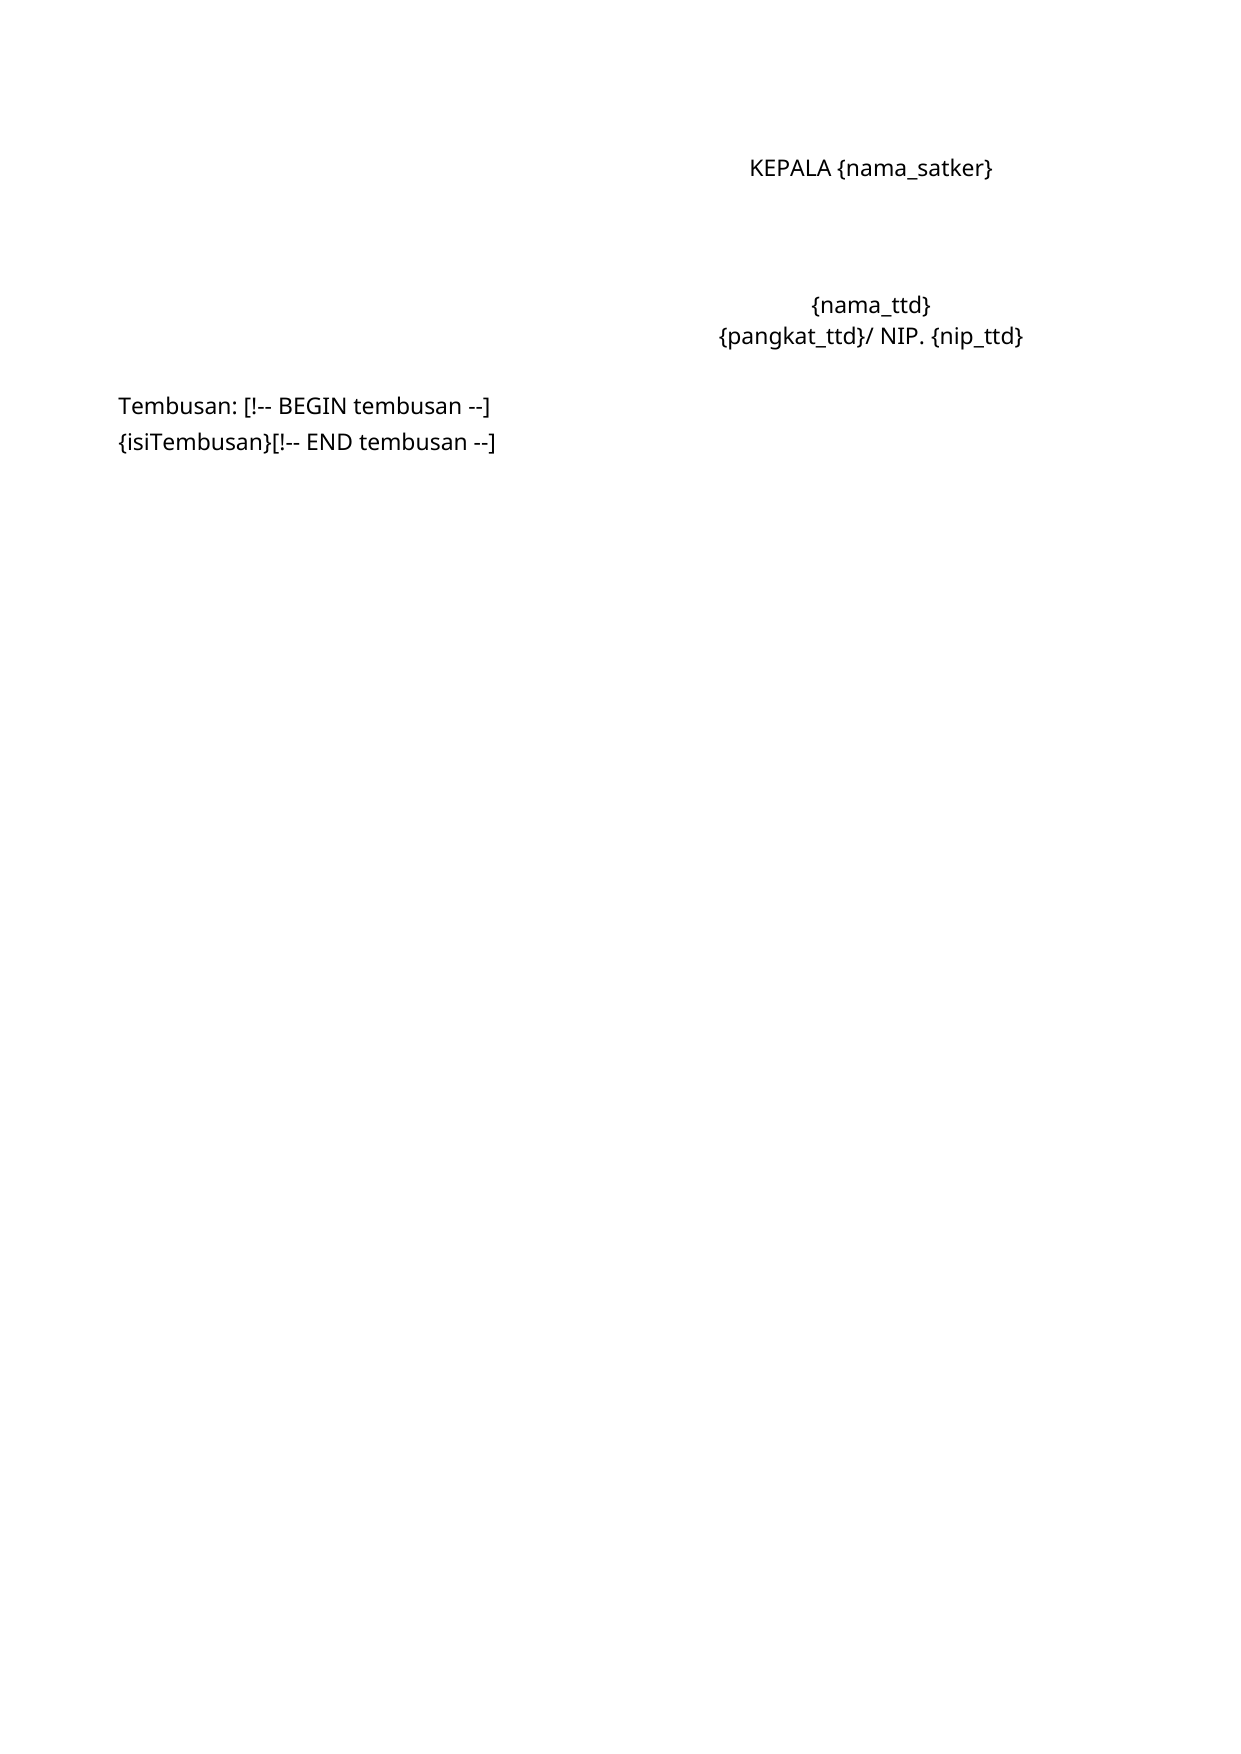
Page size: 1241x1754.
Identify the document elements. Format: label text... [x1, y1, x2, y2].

table_cell [118, 186, 620, 286]
table_header KEPALA {nama_satker} [620, 149, 1122, 186]
table_cell [620, 186, 1122, 286]
table_header [118, 149, 620, 186]
table_cell {nama_ttd} {pangkat_ttd}/ NIP. {nip_ttd} [620, 286, 1122, 354]
table_cell [118, 286, 620, 354]
text Tembusan: [!-- BEGIN tembusan --] [118, 390, 1122, 422]
text {isiTembusan}[!-- END tembusan --] [118, 426, 1122, 457]
